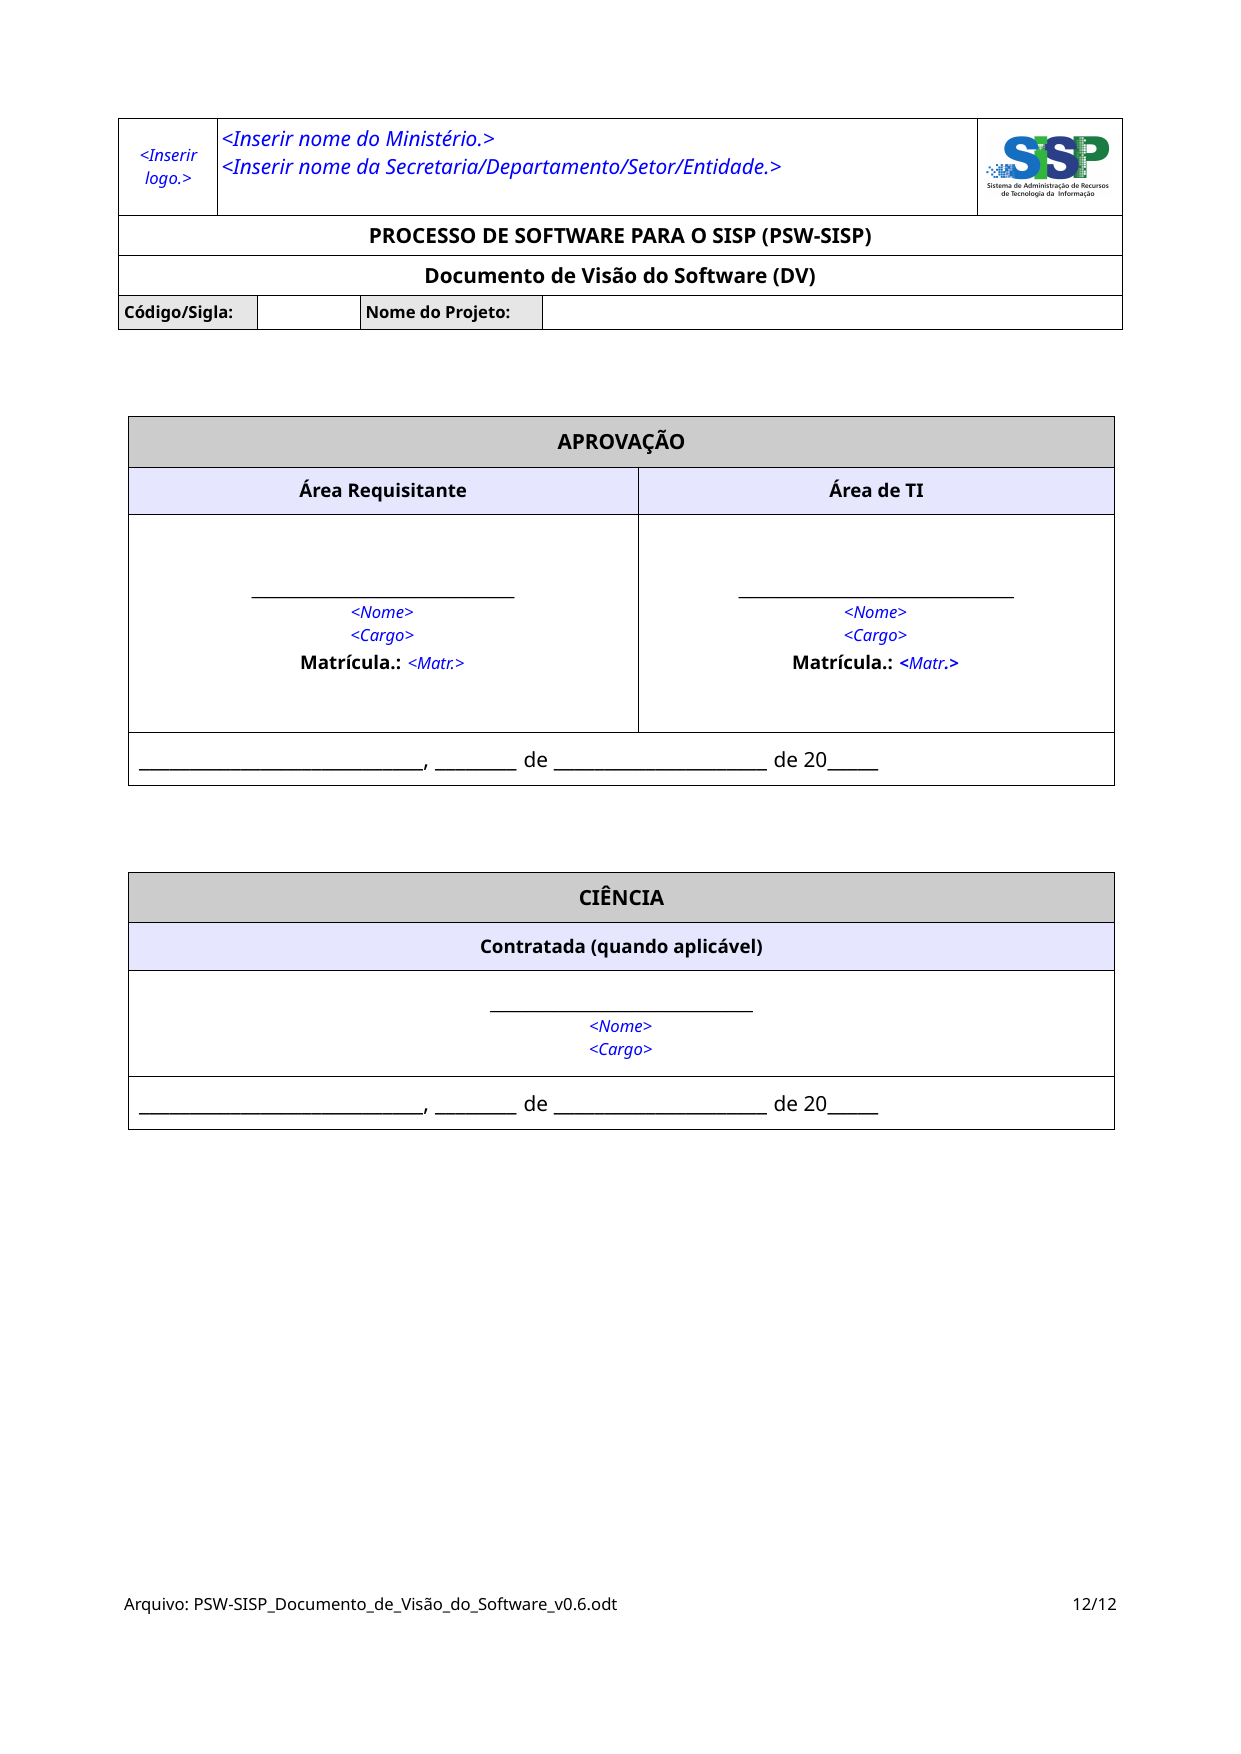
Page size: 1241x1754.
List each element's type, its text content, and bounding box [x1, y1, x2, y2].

table_cell ______________________ <Nome> <Cargo> Matrícula.: <Matr.> [639, 515, 1114, 732]
table_cell Área de TI [639, 468, 1114, 514]
table_cell _____________________ <Nome> <Cargo> Matrícula.: <Matr.> [129, 515, 638, 732]
table_cell Área Requisitante [129, 468, 638, 514]
table_header APROVAÇÃO [129, 417, 1114, 467]
table_cell ____________________________, ________ de _____________________ de 20_____ [129, 733, 1114, 785]
table_header CIÊNCIA [129, 873, 1114, 922]
table_cell _____________________ <Nome> <Cargo> [129, 971, 1114, 1076]
table_cell Contratada (quando aplicável) [129, 923, 1114, 970]
picture [986, 135, 1113, 198]
table_cell ____________________________, ________ de _____________________ de 20_____ [129, 1077, 1114, 1129]
